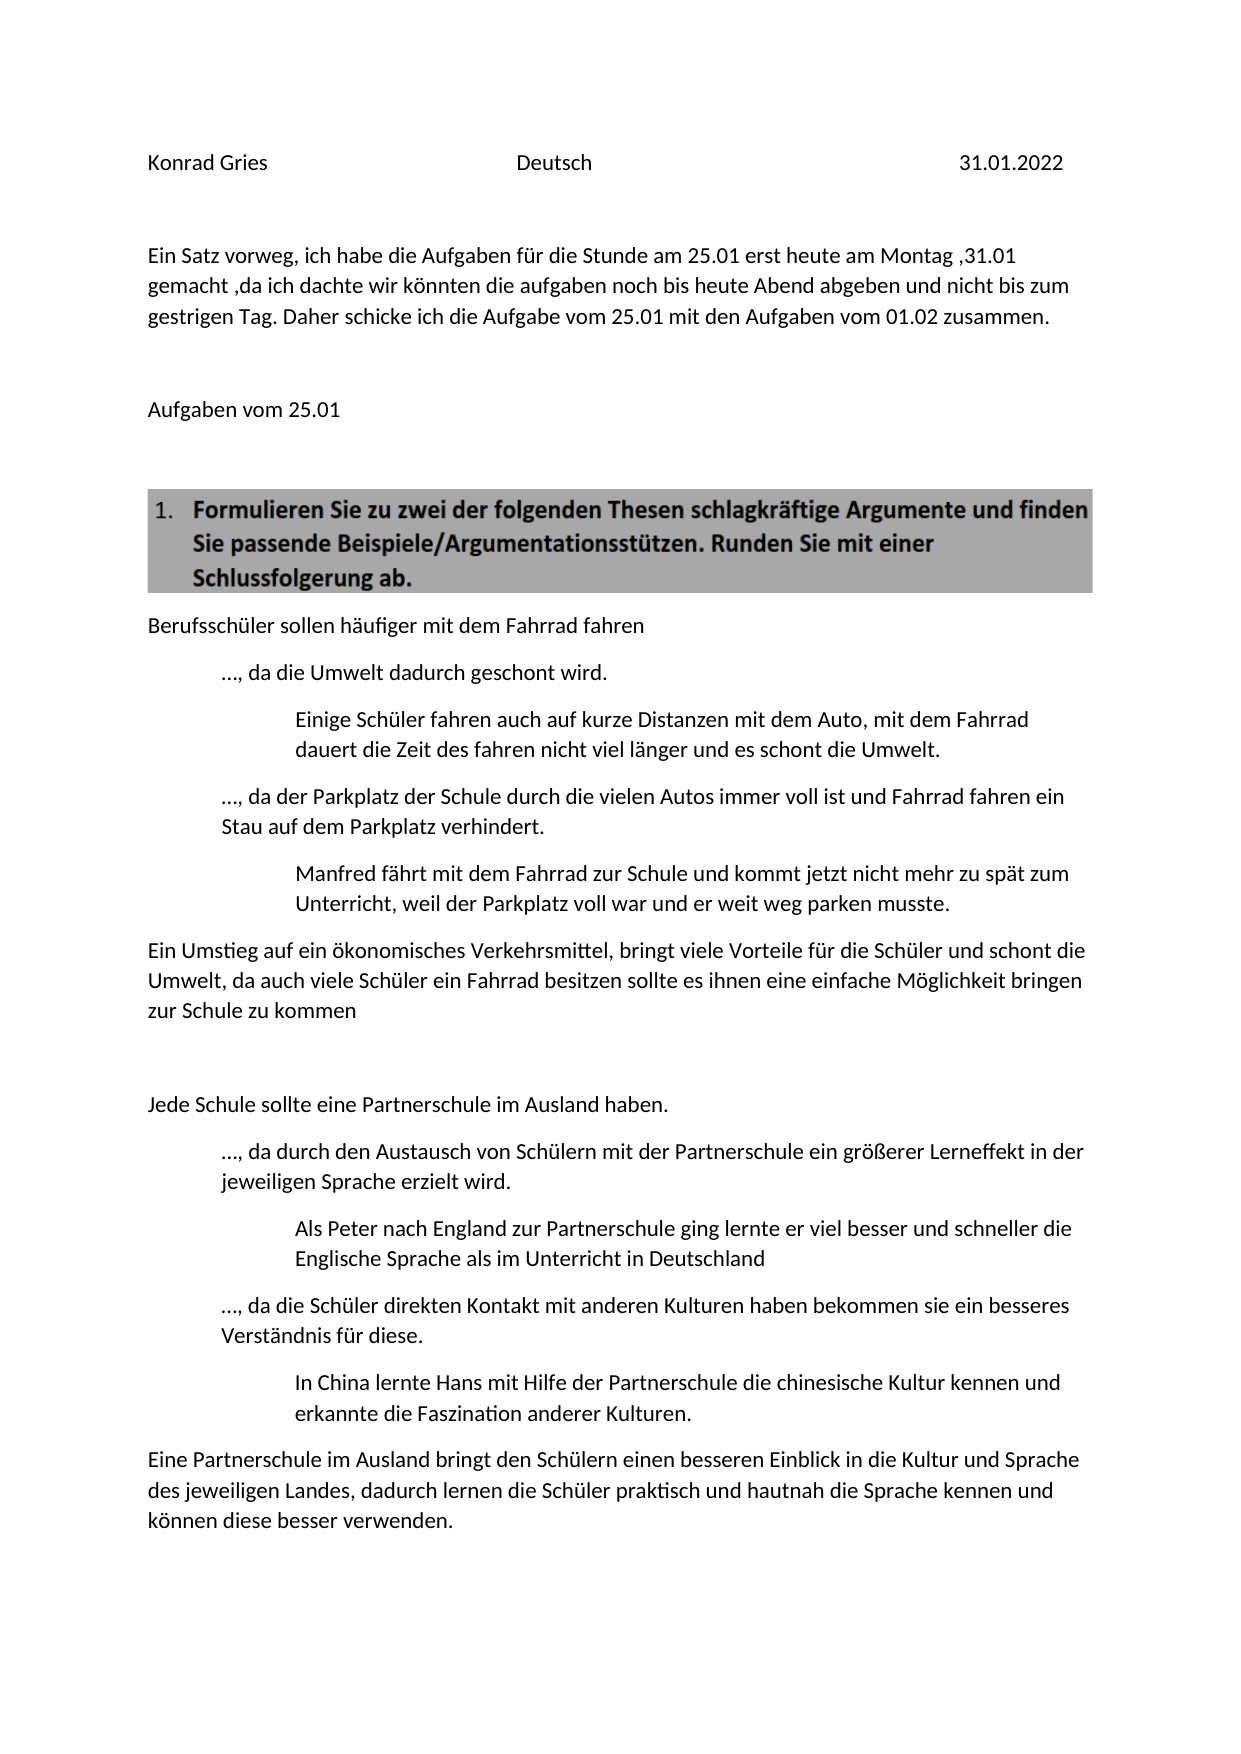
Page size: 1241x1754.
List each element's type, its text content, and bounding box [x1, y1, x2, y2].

picture [147, 489, 1093, 593]
text Ein Umstieg auf ein ökonomisches Verkehrsmittel, bringt viele Vorteile für die Schüler und schont die Umwelt, da auch viele Schüler ein Fahrrad besitzen sollte es ihnen eine einfache Möglichkeit bringen zur Schule zu kommen [148, 936, 1093, 1025]
text Konrad Gries Deutsch 31.01.2022 [148, 148, 1093, 176]
text Aufgaben vom 25.01 [148, 396, 1093, 423]
text Berufsschüler sollen häufiger mit dem Fahrrad fahren [148, 611, 1093, 639]
text …, da die Schüler direkten Kontakt mit anderen Kulturen haben bekommen sie ein besseres Verständnis für diese. [221, 1291, 1093, 1350]
text In China lernte Hans mit Hilfe der Partnerschule die chinesische Kultur kennen und erkannte die Faszination anderer Kulturen. [294, 1368, 1093, 1427]
text Manfred fährt mit dem Fahrrad zur Schule und kommt jetzt nicht mehr zu spät zum Unterricht, weil der Parkplatz voll war und er weit weg parken musste. [295, 859, 1093, 917]
text …, da durch den Austausch von Schülern mit der Partnerschule ein größerer Lerneffekt in der jeweiligen Sprache erzielt wird. [221, 1137, 1093, 1196]
text …, da der Parkplatz der Schule durch die vielen Autos immer voll ist und Fahrrad fahren ein Stau auf dem Parkplatz verhindert. [221, 782, 1093, 840]
text Einige Schüler fahren auch auf kurze Distanzen mit dem Auto, mit dem Fahrrad dauert die Zeit des fahren nicht viel länger und es schont die Umwelt. [295, 705, 1093, 763]
text Als Peter nach England zur Partnerschule ging lernte er viel besser und schneller die Englische Sprache als im Unterricht in Deutschland [295, 1214, 1093, 1273]
text Jede Schule sollte eine Partnerschule im Ausland haben. [148, 1090, 1093, 1118]
text Ein Satz vorweg, ich habe die Aufgaben für die Stunde am 25.01 erst heute am Montag ,31.01 gemacht ,da ich dachte wir könnten die aufgaben noch bis heute Abend abgeben und nicht bis zum gestrigen Tag. Daher schicke ich die Aufgabe vom 25.01 mit den Aufgaben vom 01.02 zusammen. [148, 241, 1093, 330]
text …, da die Umwelt dadurch geschont wird. [148, 658, 1093, 686]
text Eine Partnerschule im Ausland bringt den Schülern einen besseren Einblick in die Kultur und Sprache des jeweiligen Landes, dadurch lernen die Schüler praktisch und hautnah die Sprache kennen und können diese besser verwenden. [148, 1446, 1093, 1534]
